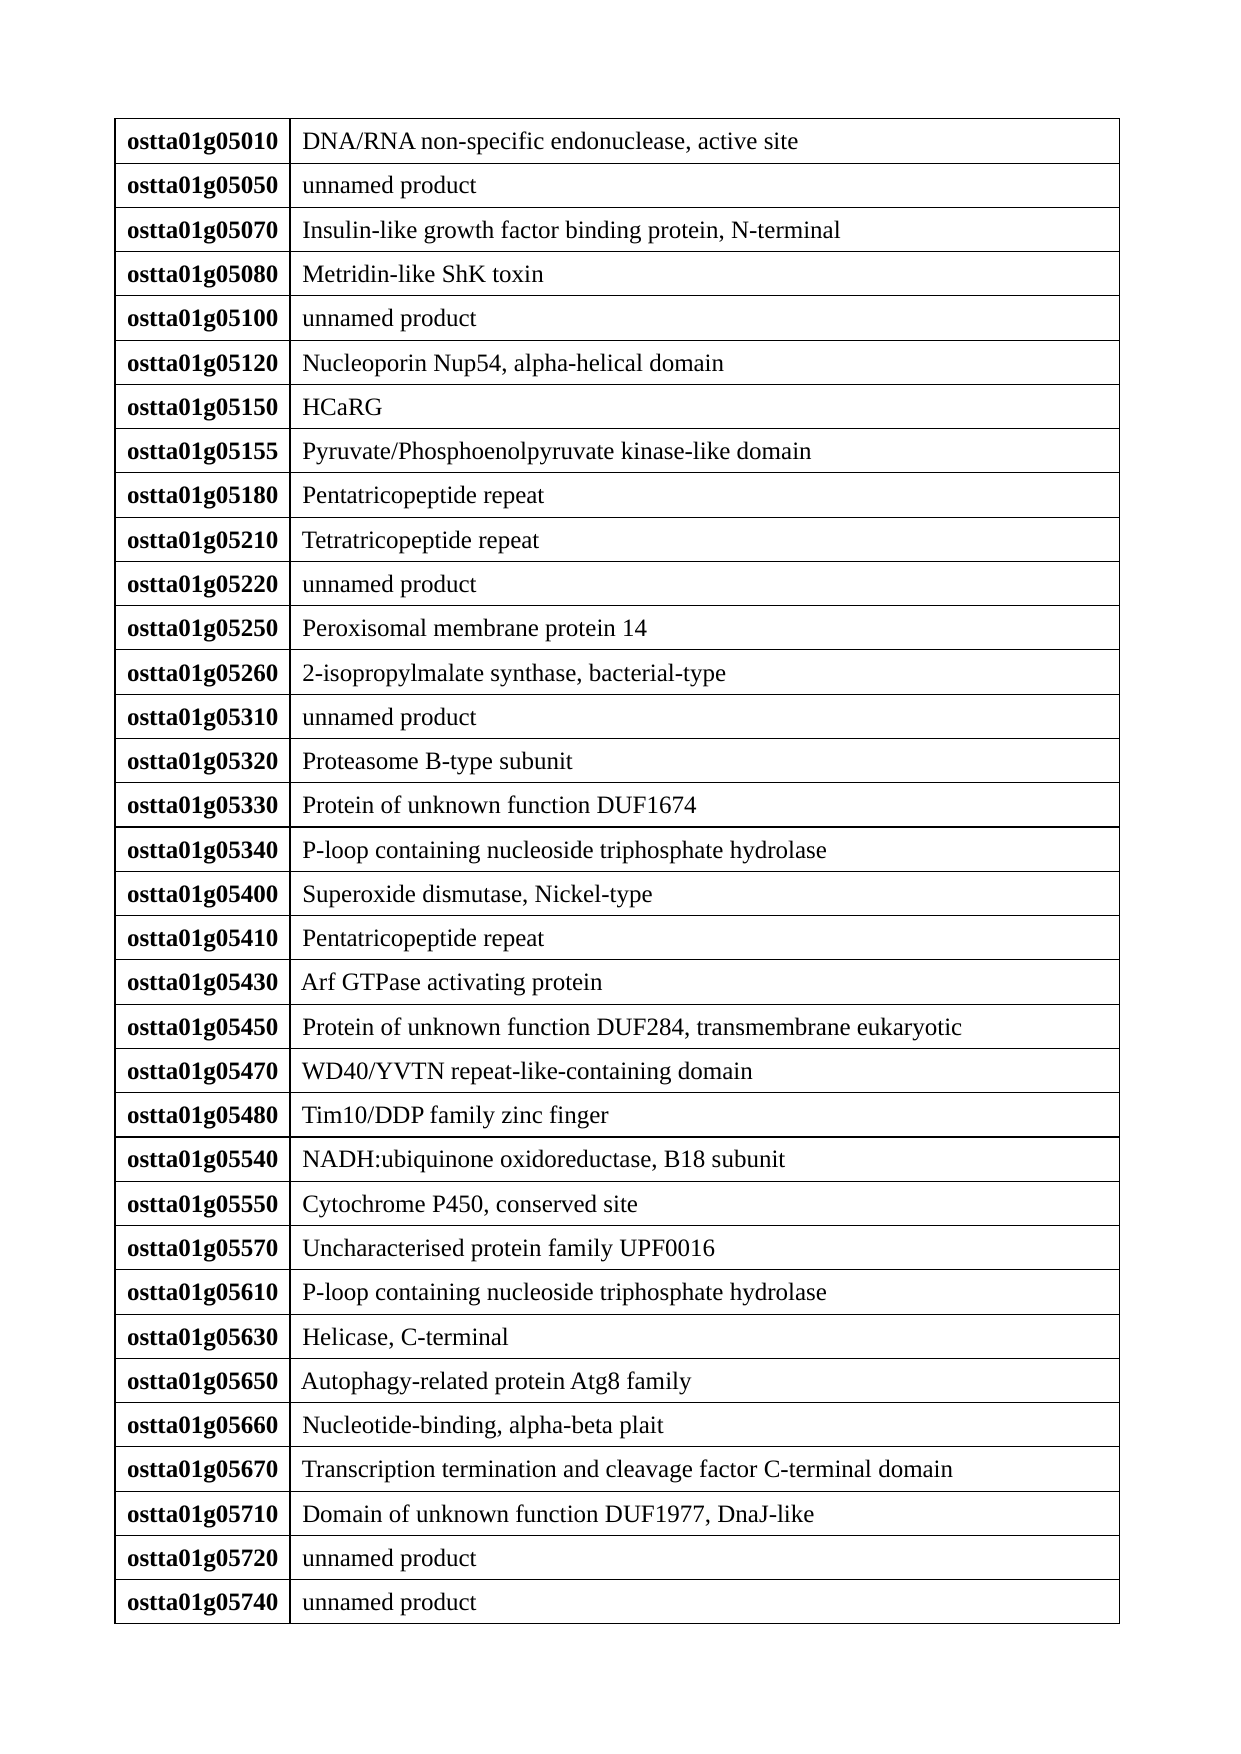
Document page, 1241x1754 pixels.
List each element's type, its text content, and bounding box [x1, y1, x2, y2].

table_cell ostta01g05210 [116, 518, 289, 561]
table_cell ostta01g05450 [116, 1005, 289, 1048]
table_cell unnamed product [291, 296, 1119, 339]
table_cell ostta01g05610 [116, 1270, 289, 1313]
table_cell ostta01g05720 [116, 1536, 289, 1579]
table_cell unnamed product [291, 562, 1119, 605]
table_cell ostta01g05340 [116, 828, 289, 871]
table_cell ostta01g05320 [116, 739, 289, 782]
table_cell Pyruvate/Phosphoenolpyruvate kinase-like domain [291, 429, 1119, 472]
table_cell ostta01g05070 [116, 208, 289, 251]
table_cell Autophagy-related protein Atg8 family [291, 1359, 1119, 1402]
table_cell Peroxisomal membrane protein 14 [291, 606, 1119, 649]
table_cell WD40/YVTN repeat-like-containing domain [291, 1049, 1119, 1092]
table_cell Domain of unknown function DUF1977, DnaJ-like [291, 1492, 1119, 1535]
table_cell ostta01g05250 [116, 606, 289, 649]
table_cell ostta01g05180 [116, 473, 289, 517]
table_cell Protein of unknown function DUF1674 [291, 783, 1119, 826]
table_cell ostta01g05630 [116, 1315, 289, 1358]
table_cell ostta01g05010 [116, 119, 289, 162]
table_cell ostta01g05670 [116, 1447, 289, 1491]
table_cell ostta01g05550 [116, 1182, 289, 1225]
table_cell P-loop containing nucleoside triphosphate hydrolase [291, 1270, 1119, 1313]
table_cell ostta01g05540 [116, 1138, 289, 1181]
table_cell Superoxide dismutase, Nickel-type [291, 872, 1119, 915]
table_cell Arf GTPase activating protein [291, 960, 1119, 1003]
table_cell Transcription termination and cleavage factor C-terminal domain [291, 1447, 1119, 1491]
table_cell ostta01g05330 [116, 783, 289, 826]
table_cell DNA/RNA non-specific endonuclease, active site [291, 119, 1119, 162]
table_cell Protein of unknown function DUF284, transmembrane eukaryotic [291, 1005, 1119, 1048]
table_cell unnamed product [291, 1580, 1119, 1623]
table_cell NADH:ubiquinone oxidoreductase, B18 subunit [291, 1138, 1119, 1181]
table_cell ostta01g05650 [116, 1359, 289, 1402]
table_cell ostta01g05050 [116, 164, 289, 207]
table_cell Pentatricopeptide repeat [291, 916, 1119, 959]
table_cell Cytochrome P450, conserved site [291, 1182, 1119, 1225]
table_cell ostta01g05155 [116, 429, 289, 472]
table_cell unnamed product [291, 1536, 1119, 1579]
table_cell Tim10/DDP family zinc finger [291, 1093, 1119, 1136]
table_cell Nucleoporin Nup54, alpha-helical domain [291, 341, 1119, 384]
table_cell Nucleotide-binding, alpha-beta plait [291, 1403, 1119, 1446]
table_cell ostta01g05480 [116, 1093, 289, 1136]
table_cell Tetratricopeptide repeat [291, 518, 1119, 561]
table_cell HCaRG [291, 385, 1119, 428]
table_cell unnamed product [291, 695, 1119, 738]
table_cell ostta01g05470 [116, 1049, 289, 1092]
table_cell Pentatricopeptide repeat [291, 473, 1119, 517]
table_cell ostta01g05740 [116, 1580, 289, 1623]
table_cell ostta01g05220 [116, 562, 289, 605]
table_cell ostta01g05150 [116, 385, 289, 428]
table_cell Insulin-like growth factor binding protein, N-terminal [291, 208, 1119, 251]
table_cell ostta01g05660 [116, 1403, 289, 1446]
table_cell Helicase, C-terminal [291, 1315, 1119, 1358]
table_cell 2-isopropylmalate synthase, bacterial-type [291, 650, 1119, 694]
table_cell ostta01g05400 [116, 872, 289, 915]
table_cell ostta01g05410 [116, 916, 289, 959]
table_cell ostta01g05570 [116, 1226, 289, 1269]
table_cell ostta01g05430 [116, 960, 289, 1003]
table_cell P-loop containing nucleoside triphosphate hydrolase [291, 828, 1119, 871]
table_cell ostta01g05080 [116, 252, 289, 295]
table_cell ostta01g05100 [116, 296, 289, 339]
table_cell unnamed product [291, 164, 1119, 207]
table_cell ostta01g05310 [116, 695, 289, 738]
table_cell ostta01g05120 [116, 341, 289, 384]
table_cell Metridin-like ShK toxin [291, 252, 1119, 295]
table_cell ostta01g05710 [116, 1492, 289, 1535]
table_cell Uncharacterised protein family UPF0016 [291, 1226, 1119, 1269]
table_cell Proteasome B-type subunit [291, 739, 1119, 782]
table_cell ostta01g05260 [116, 650, 289, 694]
